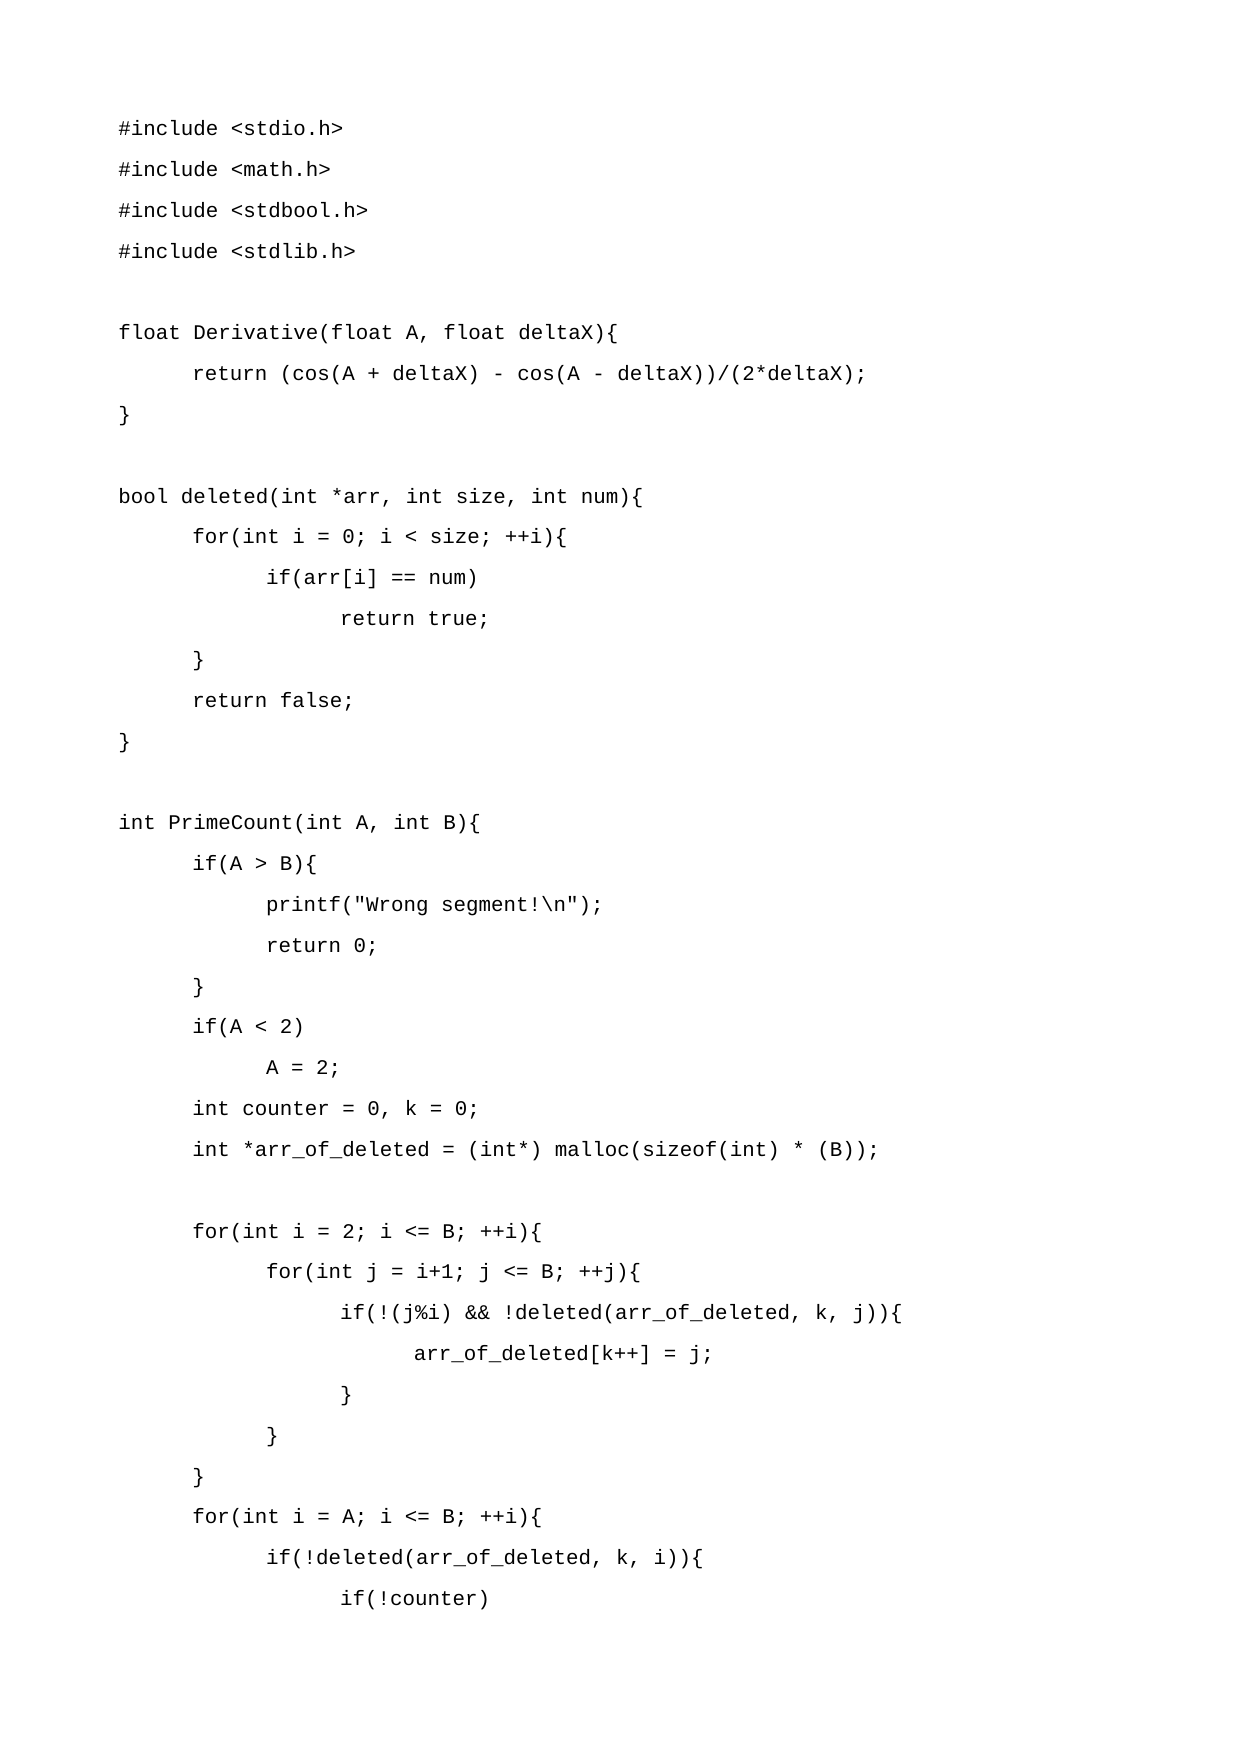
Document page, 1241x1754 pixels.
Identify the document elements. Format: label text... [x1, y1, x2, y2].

text for(int j = i+1; j <= B; ++j){ [118, 1261, 1122, 1285]
text for(int i = 2; i <= B; ++i){ [118, 1221, 1122, 1244]
text } [118, 1425, 1122, 1448]
text } [118, 649, 1122, 673]
text for(int i = 0; i < size; ++i){ [118, 526, 1122, 550]
text return false; [118, 690, 1122, 713]
text float Derivative(float A, float deltaX){ [118, 322, 1122, 346]
text if(A < 2) [118, 1016, 1122, 1040]
text int counter = 0, k = 0; [118, 1098, 1122, 1122]
text } [118, 1384, 1122, 1408]
text #include <stdbool.h> [118, 200, 1122, 223]
text return 0; [118, 935, 1122, 958]
text return true; [118, 608, 1122, 632]
text A = 2; [118, 1057, 1122, 1081]
text if(!(j%i) && !deleted(arr_of_deleted, k, j)){ [118, 1302, 1122, 1326]
text } [118, 976, 1122, 999]
text int *arr_of_deleted = (int*) malloc(sizeof(int) * (B)); [118, 1139, 1122, 1163]
text #include <math.h> [118, 159, 1122, 183]
text printf("Wrong segment!\n"); [118, 894, 1122, 918]
text if(!counter) [118, 1588, 1122, 1612]
text arr_of_deleted[k++] = j; [118, 1343, 1122, 1367]
text } [118, 731, 1122, 754]
text } [118, 1466, 1122, 1489]
text if(!deleted(arr_of_deleted, k, i)){ [118, 1547, 1122, 1571]
text if(A > B){ [118, 853, 1122, 877]
text } [118, 404, 1122, 428]
text return (cos(A + deltaX) - cos(A - deltaX))/(2*deltaX); [118, 363, 1122, 387]
text bool deleted(int *arr, int size, int num){ [118, 486, 1122, 509]
text int PrimeCount(int A, int B){ [118, 812, 1122, 836]
text #include <stdio.h> [118, 118, 1122, 142]
text #include <stdlib.h> [118, 241, 1122, 264]
text for(int i = A; i <= B; ++i){ [118, 1506, 1122, 1530]
text if(arr[i] == num) [118, 567, 1122, 591]
